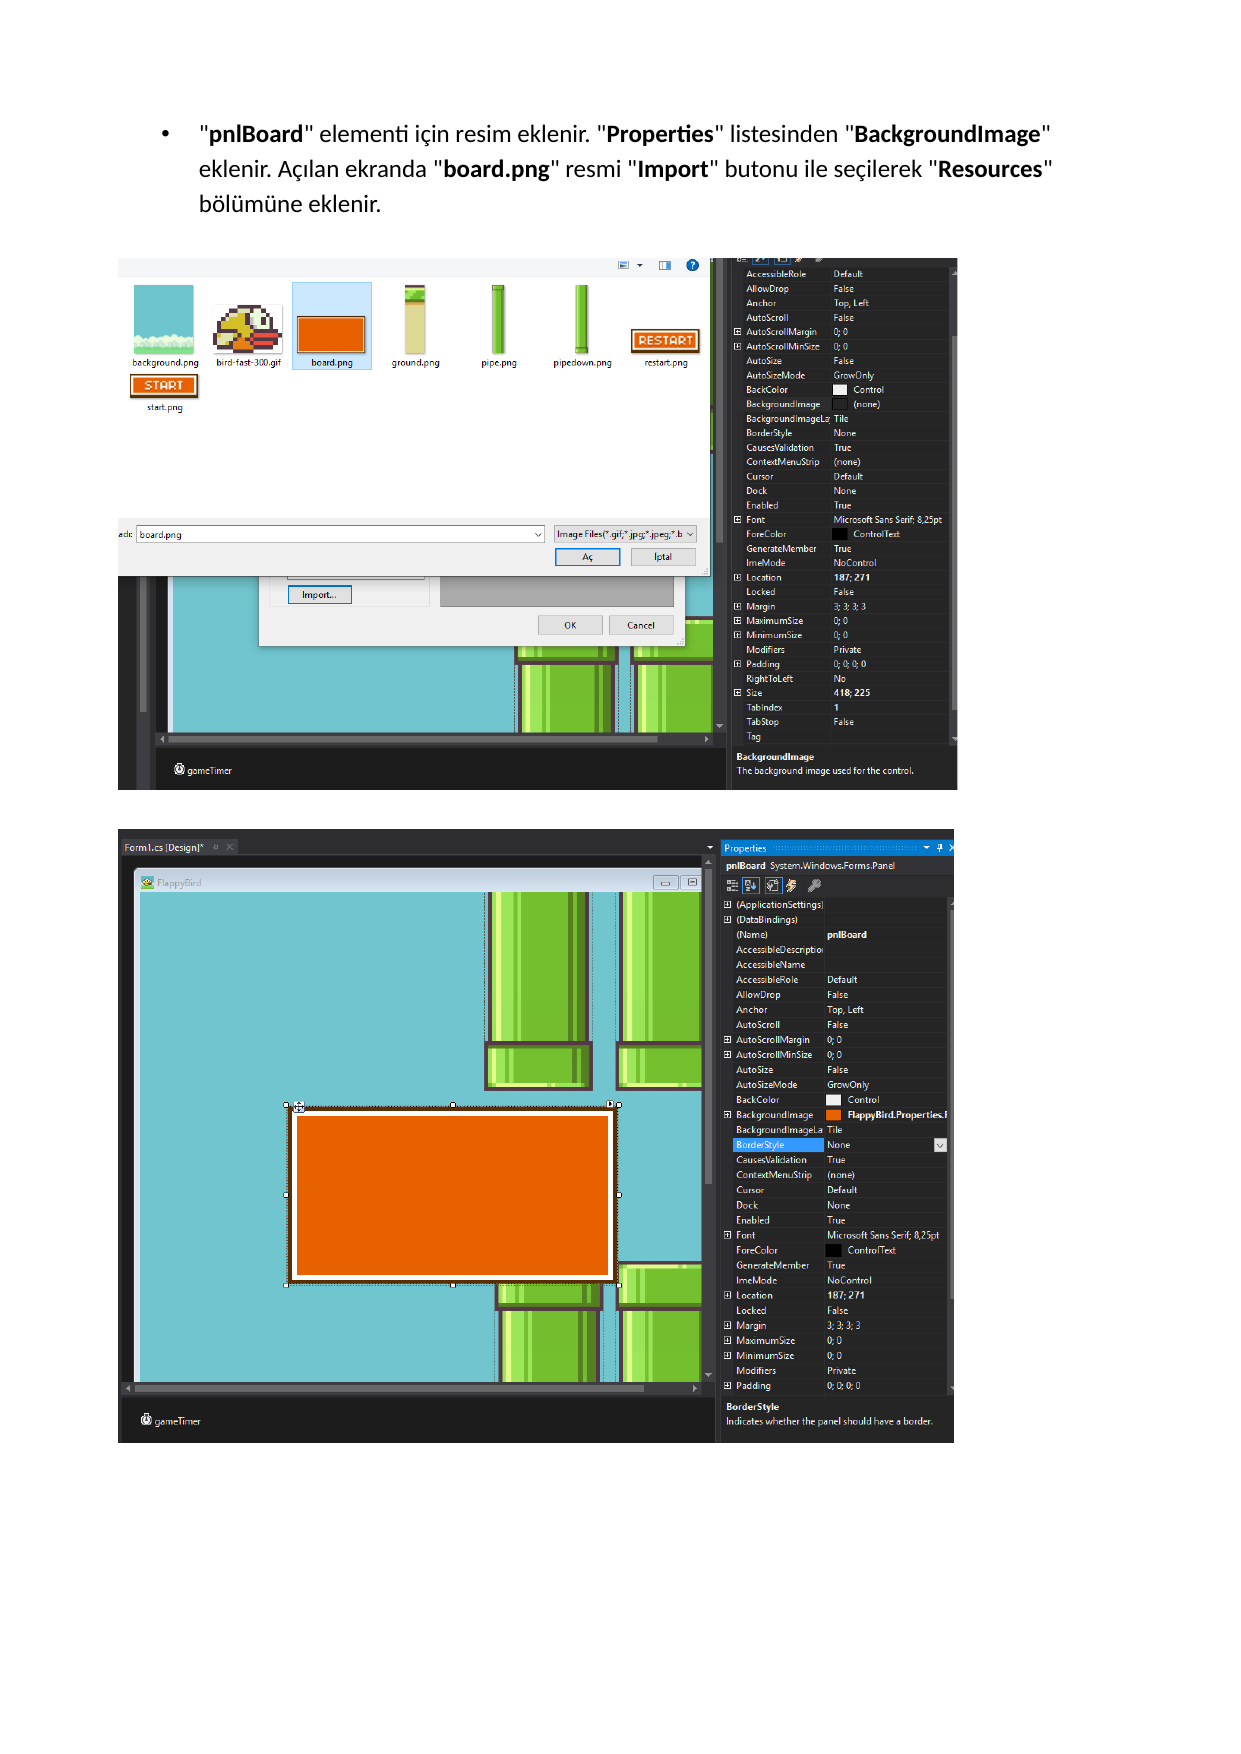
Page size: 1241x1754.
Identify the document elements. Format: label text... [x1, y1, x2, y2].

picture [118, 829, 954, 1443]
list "pnlBoard" elementi için resim eklenir. "Properties" listesinden "BackgroundImage" eklenir. Açılan ekranda "board.png" resmi "Import" butonu ile seçilerek "Resources" bölümüne eklenir. [161, 118, 1122, 219]
picture [118, 258, 958, 790]
